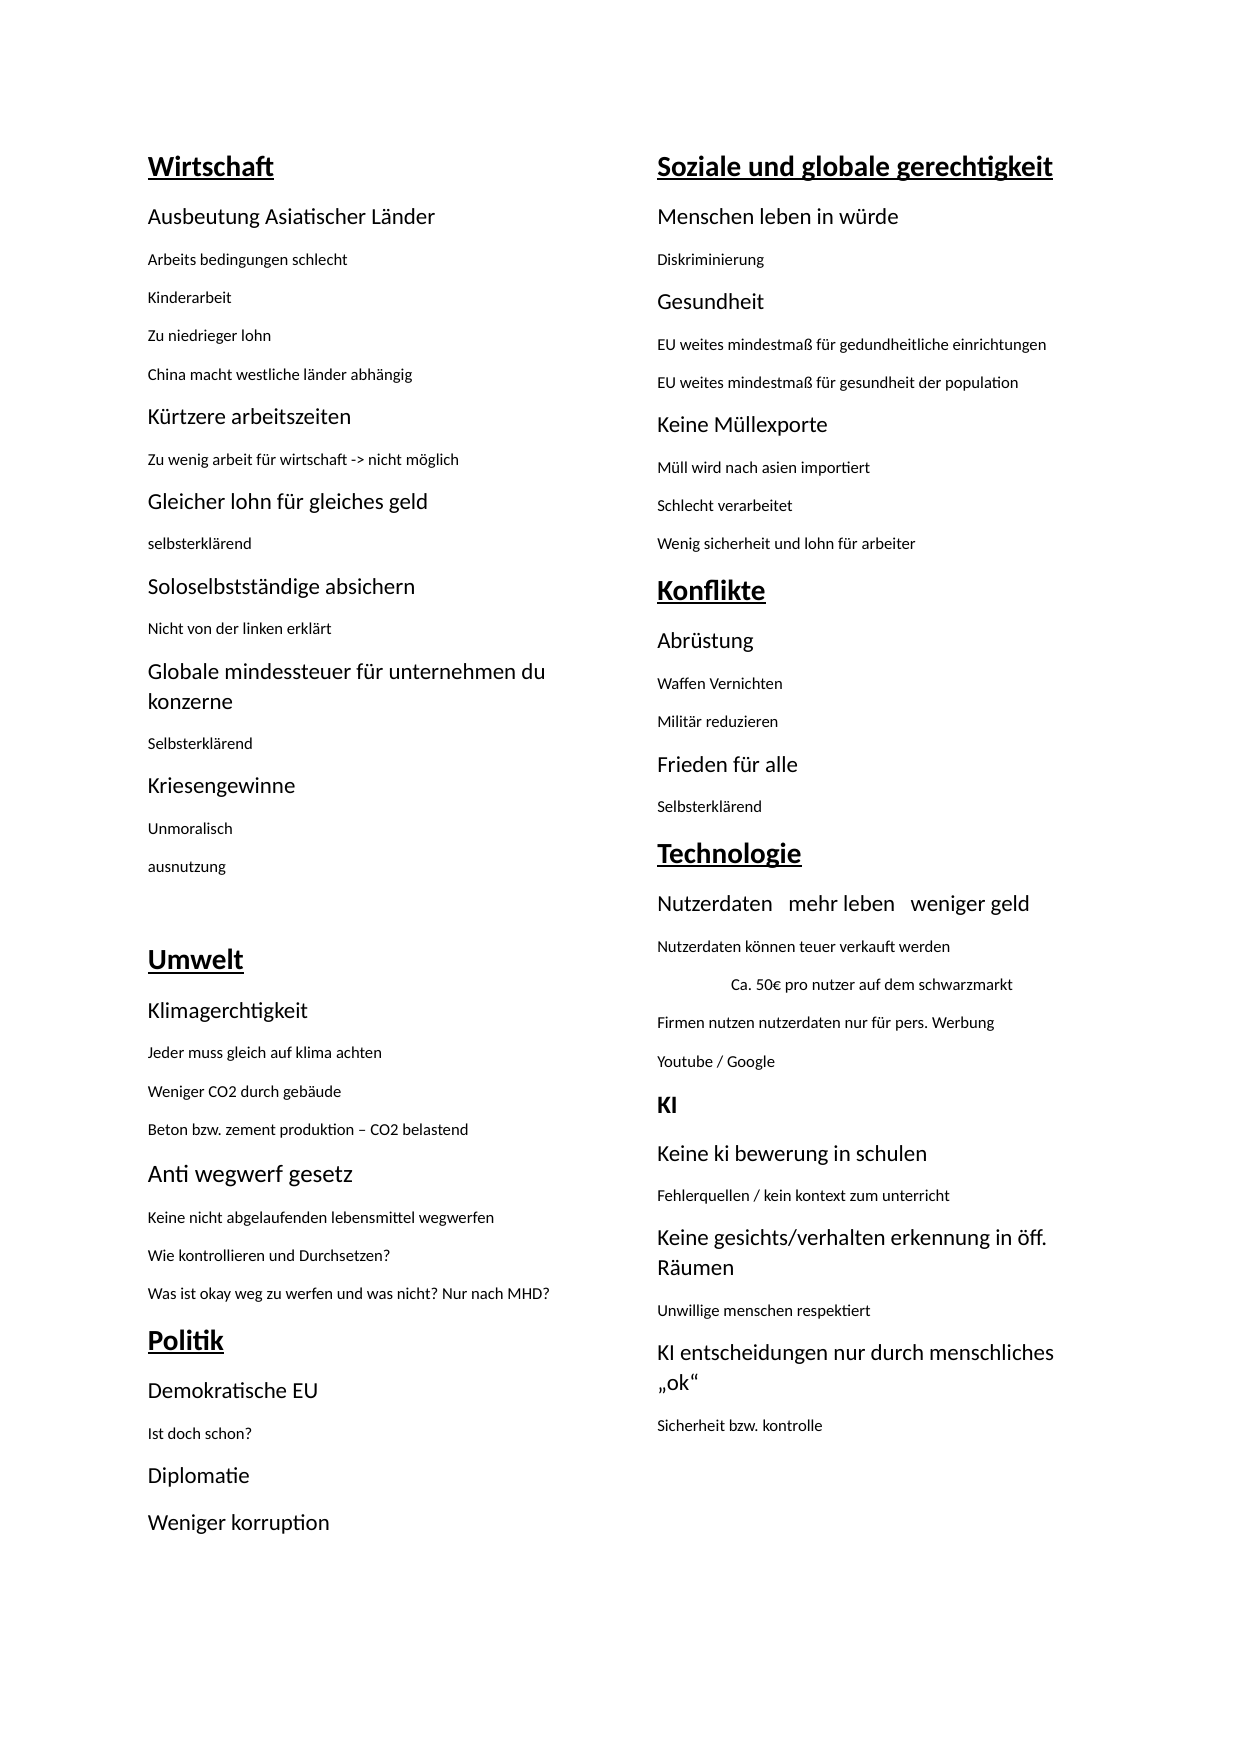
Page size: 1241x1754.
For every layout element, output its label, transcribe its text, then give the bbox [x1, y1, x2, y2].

text Nutzerdaten mehr leben weniger geld [657, 889, 1093, 917]
text Militär reduzieren [657, 712, 1093, 732]
text Firmen nutzen nutzerdaten nur für pers. Werbung [657, 1013, 1093, 1033]
text Wie kontrollieren und Durchsetzen? [148, 1245, 583, 1266]
text Schlecht verarbeitet [657, 495, 1093, 516]
text Selbsterklärend [148, 733, 583, 754]
text Keine nicht abgelaufenden lebensmittel wegwerfen [148, 1207, 583, 1227]
text Beton bzw. zement produktion – CO2 belastend [148, 1119, 583, 1140]
text China macht westliche länder abhängig [148, 364, 583, 384]
text Gesundheit [657, 287, 1093, 315]
text Kriesengewinne [148, 772, 583, 800]
text Kürtzere arbeitszeiten [148, 402, 583, 430]
text Ist doch schon? [148, 1423, 583, 1443]
text Globale mindessteuer für unternehmen du konzerne [148, 657, 583, 715]
text Weniger CO2 durch gebäude [148, 1081, 583, 1101]
text Waffen Vernichten [657, 673, 1093, 693]
text Nutzerdaten können teuer verkauft werden [657, 936, 1093, 956]
text Klimagerchtigkeit [148, 996, 583, 1024]
text KI entscheidungen nur durch menschliches „ok“ [657, 1338, 1093, 1396]
text Technologie [657, 835, 1093, 870]
text Keine ki bewerung in schulen [657, 1139, 1093, 1167]
text Unmoralisch [148, 818, 583, 838]
text Ca. 50€ pro nutzer auf dem schwarzmarkt [657, 974, 1093, 995]
text Arbeits bedingungen schlecht [148, 249, 583, 269]
text selbsterklärend [148, 534, 583, 554]
text Zu niedrieger lohn [148, 326, 583, 346]
text ausnutzung [148, 857, 583, 877]
text Zu wenig arbeit für wirtschaft -> nicht möglich [148, 449, 583, 469]
text Fehlerquellen / kein kontext zum unterricht [657, 1185, 1093, 1206]
text Wirtschaft [148, 148, 583, 183]
text Keine Müllexporte [657, 410, 1093, 438]
text Demokratische EU [148, 1377, 583, 1405]
text Selbsterklärend [657, 796, 1093, 817]
text Was ist okay weg zu werfen und was nicht? Nur nach MHD? [148, 1284, 583, 1304]
text Gleicher lohn für gleiches geld [148, 487, 583, 515]
text Diplomatie [148, 1462, 583, 1489]
text Diskriminierung [657, 249, 1093, 269]
text Sicherheit bzw. kontrolle [657, 1415, 1093, 1435]
text EU weites mindestmaß für gedundheitliche einrichtungen [657, 334, 1093, 354]
text Konflikte [657, 572, 1093, 608]
text KI [657, 1089, 1093, 1120]
text Jeder muss gleich auf klima achten [148, 1043, 583, 1063]
text Anti wegwerf gesetz [148, 1158, 583, 1188]
text Umwelt [148, 941, 583, 977]
text Ausbeutung Asiatischer Länder [148, 202, 583, 230]
text Youtube / Google [657, 1051, 1093, 1071]
text Abrüstung [657, 627, 1093, 655]
text Unwillige menschen respektiert [657, 1300, 1093, 1320]
text Wenig sicherheit und lohn für arbeiter [657, 534, 1093, 554]
text EU weites mindestmaß für gesundheit der population [657, 372, 1093, 392]
text Müll wird nach asien importiert [657, 457, 1093, 477]
text Keine gesichts/verhalten erkennung in öff. Räumen [657, 1223, 1093, 1281]
text Weniger korruption [148, 1508, 583, 1536]
text Soloselbstständige absichern [148, 572, 583, 600]
text Frieden für alle [657, 750, 1093, 778]
text Politik [148, 1322, 583, 1358]
text Kinderarbeit [148, 287, 583, 307]
text Soziale und globale gerechtigkeit [657, 148, 1093, 183]
text Nicht von der linken erklärt [148, 618, 583, 639]
text Menschen leben in würde [657, 202, 1093, 230]
